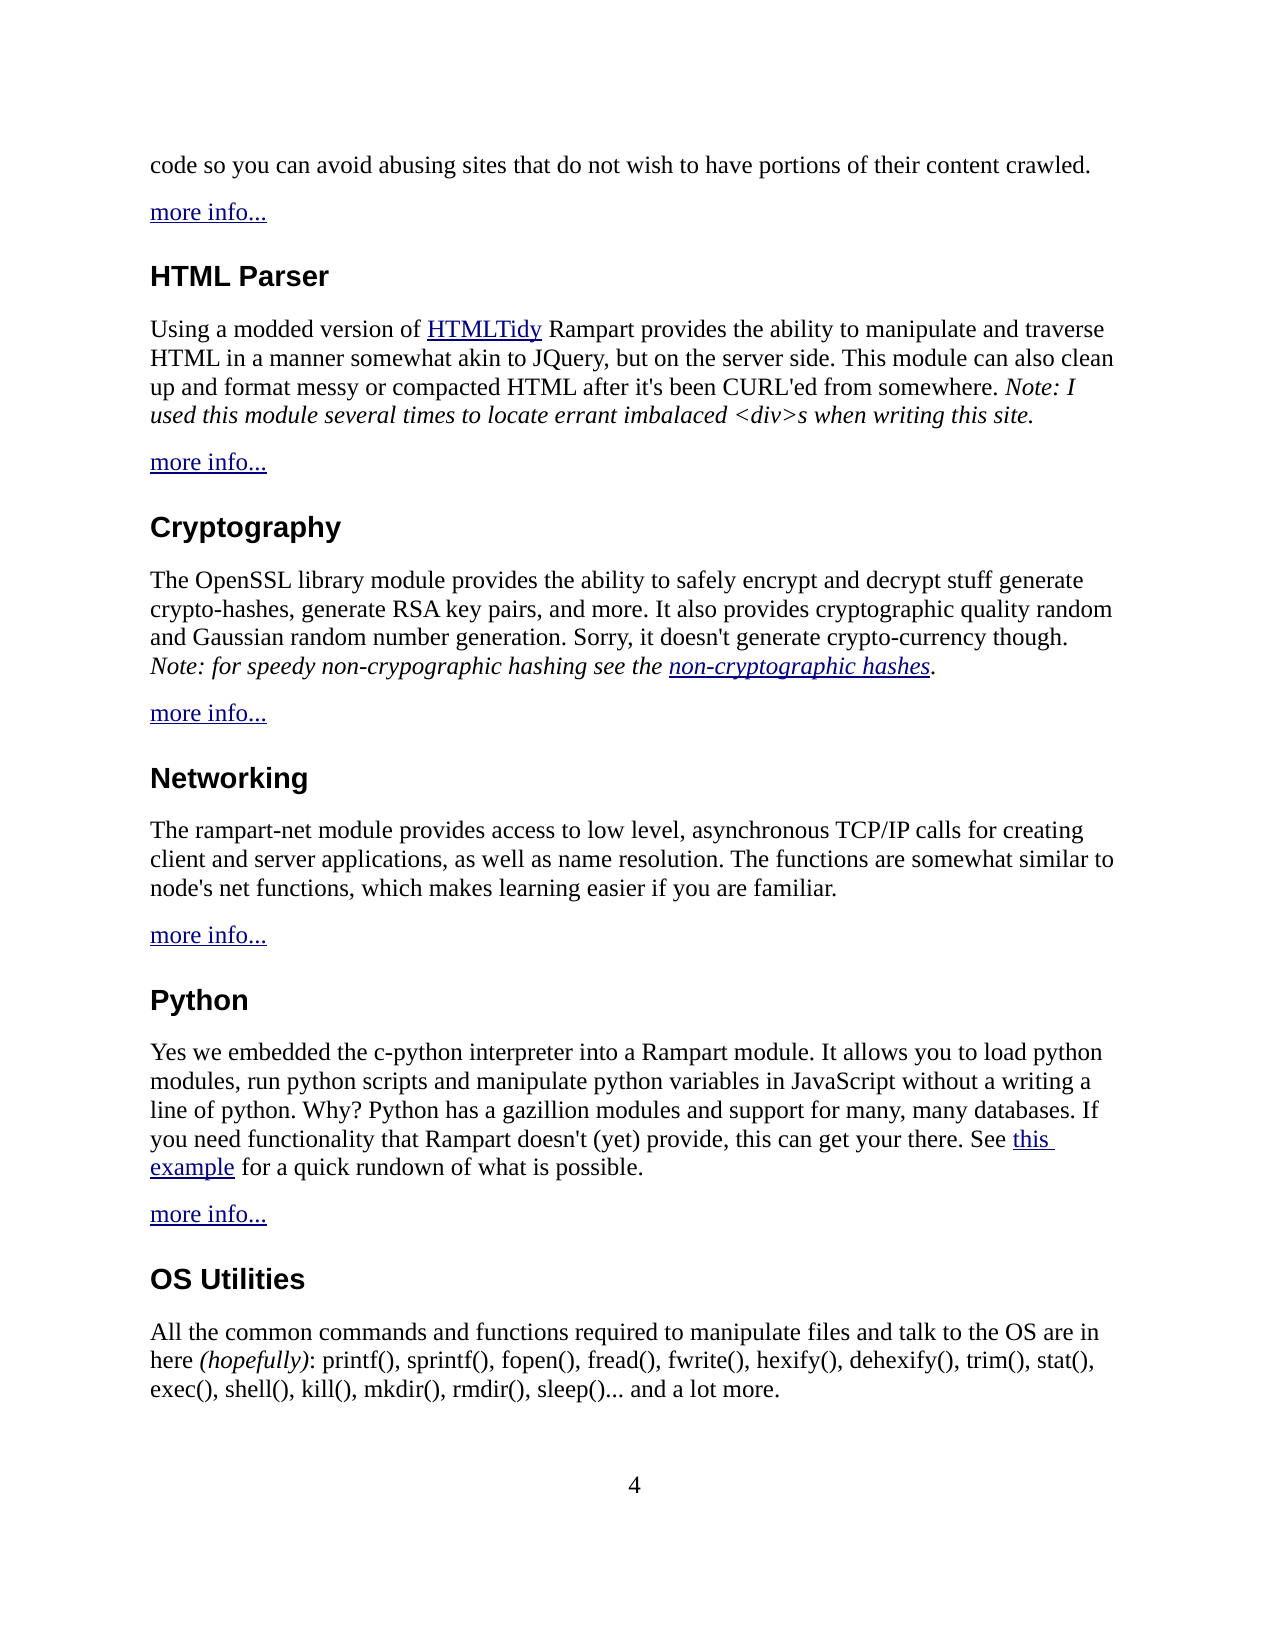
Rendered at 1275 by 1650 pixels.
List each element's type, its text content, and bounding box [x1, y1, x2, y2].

text Using a modded version of HTMLTidy Rampart provides the ability to manipulate and traverse HTML in a manner somewhat akin to JQuery, but on the server side. This module can also clean up and format messy or compacted HTML after it's been CURL'ed from somewhere. Note: I used this module several times to locate errant imbalaced <div>s when writing this site. [150, 314, 1125, 429]
text more info... [150, 920, 1125, 948]
subtitle Cryptography [150, 510, 1125, 543]
text code so you can avoid abusing sites that do not wish to have portions of their content crawled. [150, 150, 1125, 179]
text more info... [150, 698, 1125, 727]
text more info... [150, 197, 1125, 225]
text Yes we embedded the c-python interpreter into a Rampart module. It allows you to load python modules, run python scripts and manipulate python variables in JavaScript without a writing a line of python. Why? Python has a gazillion modules and support for many, many databases. If you need functionality that Rampart doesn't (yet) provide, this can get your there. See this example for a quick rundown of what is possible. [150, 1037, 1125, 1181]
text more info... [150, 447, 1125, 476]
text The OpenSSL library module provides the ability to safely encrypt and decrypt stuff generate crypto-hashes, generate RSA key pairs, and more. It also provides cryptographic quality random and Gaussian random number generation. Sorry, it doesn't generate crypto-currency though. Note: for speedy non-crypographic hashing see the non-cryptographic hashes. [150, 565, 1125, 680]
subtitle Networking [150, 761, 1125, 794]
subtitle Python [150, 982, 1125, 1016]
text All the common commands and functions required to manipulate files and talk to the OS are in here (hopefully): printf(), sprintf(), fopen(), fread(), fwrite(), hexify(), dehexify(), trim(), stat(), exec(), shell(), kill(), mkdir(), rmdir(), sleep()... and a lot more. [150, 1317, 1125, 1403]
text more info... [150, 1199, 1125, 1228]
subtitle HTML Parser [150, 259, 1125, 293]
subtitle OS Utilities [150, 1262, 1125, 1295]
text The rampart-net module provides access to low level, asynchronous TCP/IP calls for creating client and server applications, as well as name resolution. The functions are somewhat similar to node's net functions, which makes learning easier if you are familiar. [150, 816, 1125, 902]
